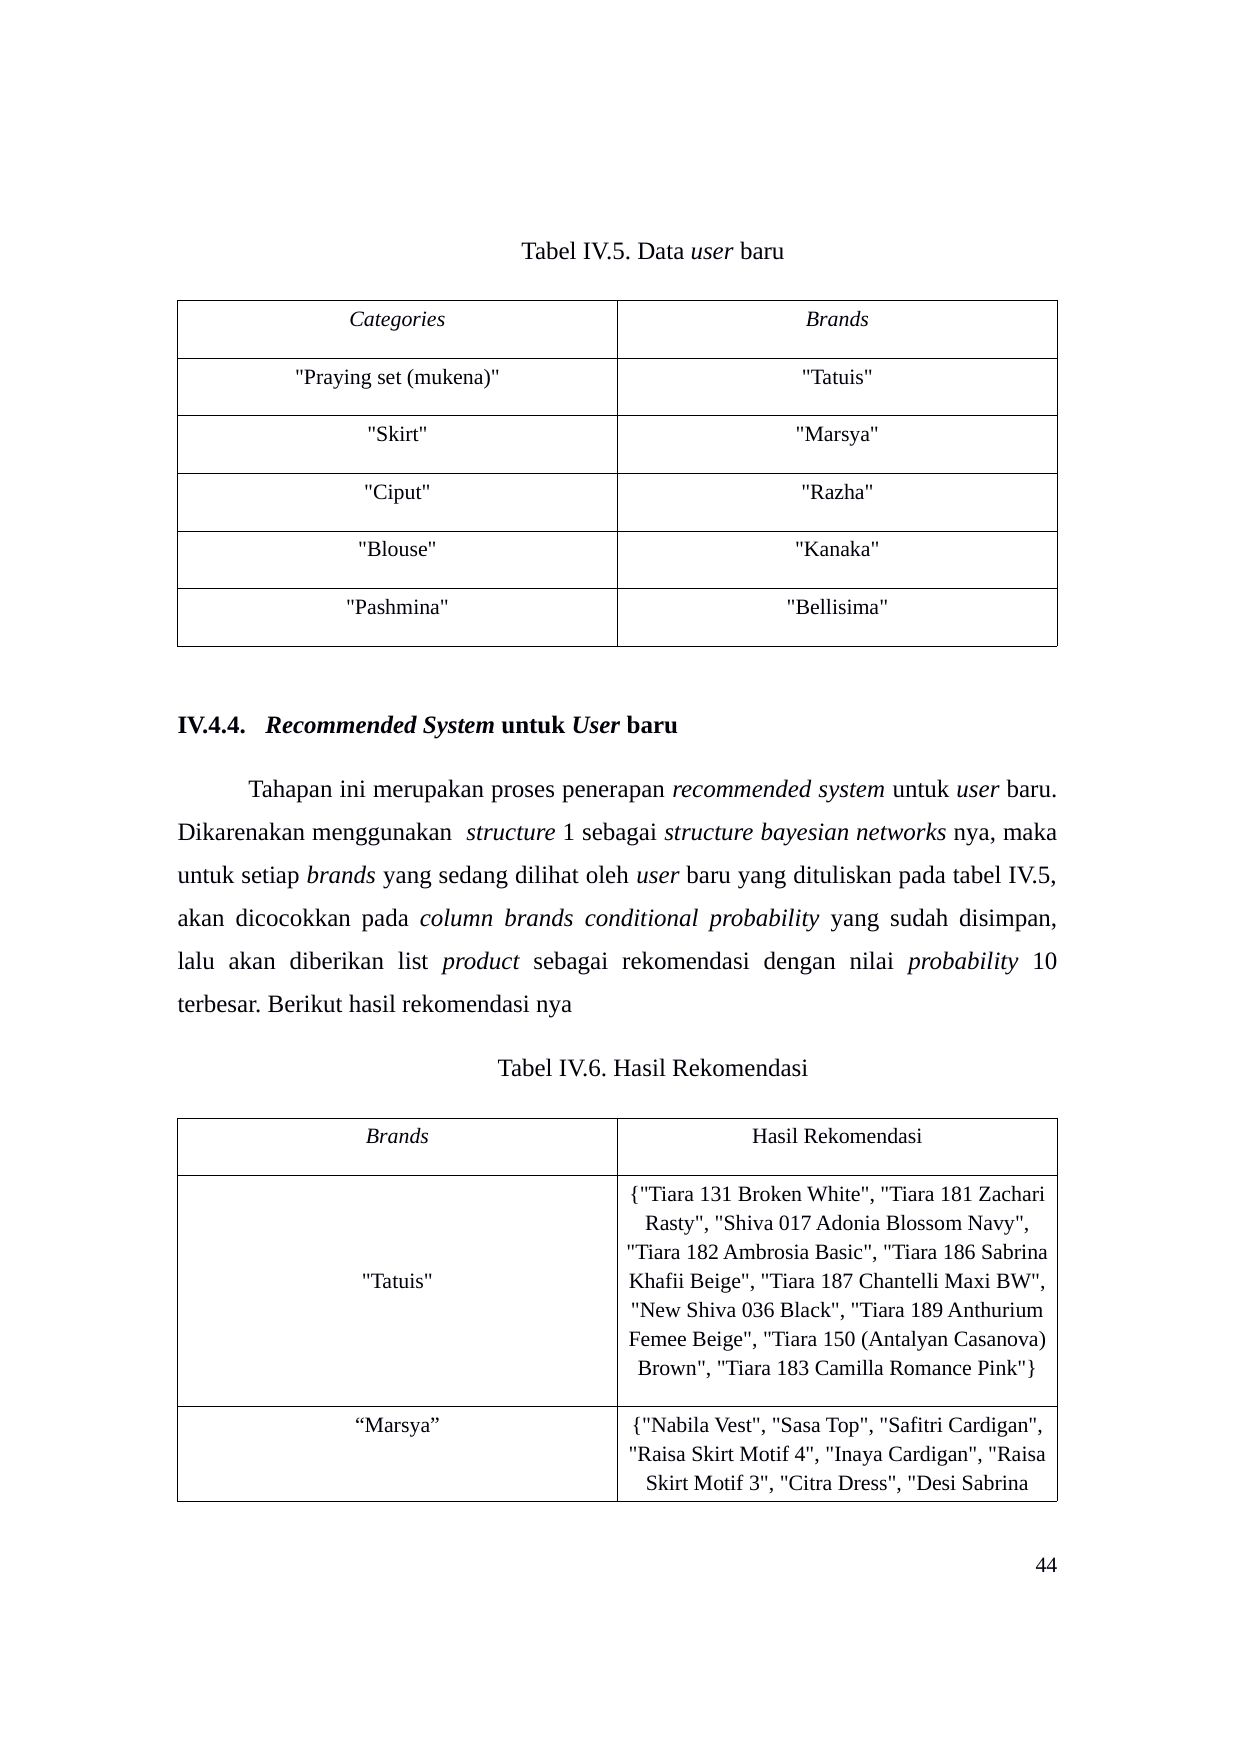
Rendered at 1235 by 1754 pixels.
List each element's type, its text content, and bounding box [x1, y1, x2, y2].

table_cell {"Nabila Vest", "Sasa Top", "Safitri Cardigan", "Raisa Skirt Motif 4", "Inaya Cardigan", "Raisa Skirt Motif 3", "Citra Dress", "Desi Sabrina [618, 1407, 1057, 1501]
table_cell "Marsya" [618, 416, 1057, 473]
table_header Hasil Rekomendasi [618, 1119, 1057, 1175]
subtitle Recommended System untuk User baru [177, 710, 1057, 739]
table_cell "Praying set (mukena)" [178, 359, 617, 415]
table_header Brands [618, 301, 1057, 358]
table_header Categories [178, 301, 617, 358]
table_cell "Pashmina" [178, 589, 617, 646]
table_cell {"Tiara 131 Broken White", "Tiara 181 Zachari Rasty", "Shiva 017 Adonia Blossom Navy", "Tiara 182 Ambrosia Basic", "Tiara 186 Sabrina Khafii Beige", "Tiara 187 Chantelli Maxi BW", "New Shiva 036 Black", "Tiara 189 Anthurium Femee Beige", "Tiara 150 (Antalyan Casanova) Brown", "Tiara 183 Camilla Romance Pink"} [618, 1176, 1057, 1406]
table_cell "Tatuis" [618, 359, 1057, 415]
text Tabel IV.6. Hasil Rekomendasi [177, 1053, 1057, 1082]
table_cell "Skirt" [178, 416, 617, 473]
text Tabel IV.5. Data user baru [177, 236, 1057, 265]
table_header Brands [178, 1119, 617, 1175]
table_cell "Tatuis" [178, 1176, 617, 1406]
table_cell "Ciput" [178, 474, 617, 531]
table_cell “Marsya” [178, 1407, 617, 1501]
text Tahapan ini merupakan proses penerapan recommended system untuk user baru. Dikarenakan menggunakan structure 1 sebagai structure bayesian networks nya, maka untuk setiap brands yang sedang dilihat oleh user baru yang dituliskan pada tabel IV.5, akan dicocokkan pada column brands conditional probability yang sudah disimpan, lalu akan diberikan list product sebagai rekomendasi dengan nilai probability 10 terbesar. Berikut hasil rekomendasi nya [177, 774, 1057, 1018]
table_cell "Kanaka" [618, 532, 1057, 588]
table_cell "Razha" [618, 474, 1057, 531]
table_cell "Bellisima" [618, 589, 1057, 646]
table_cell "Blouse" [178, 532, 617, 588]
